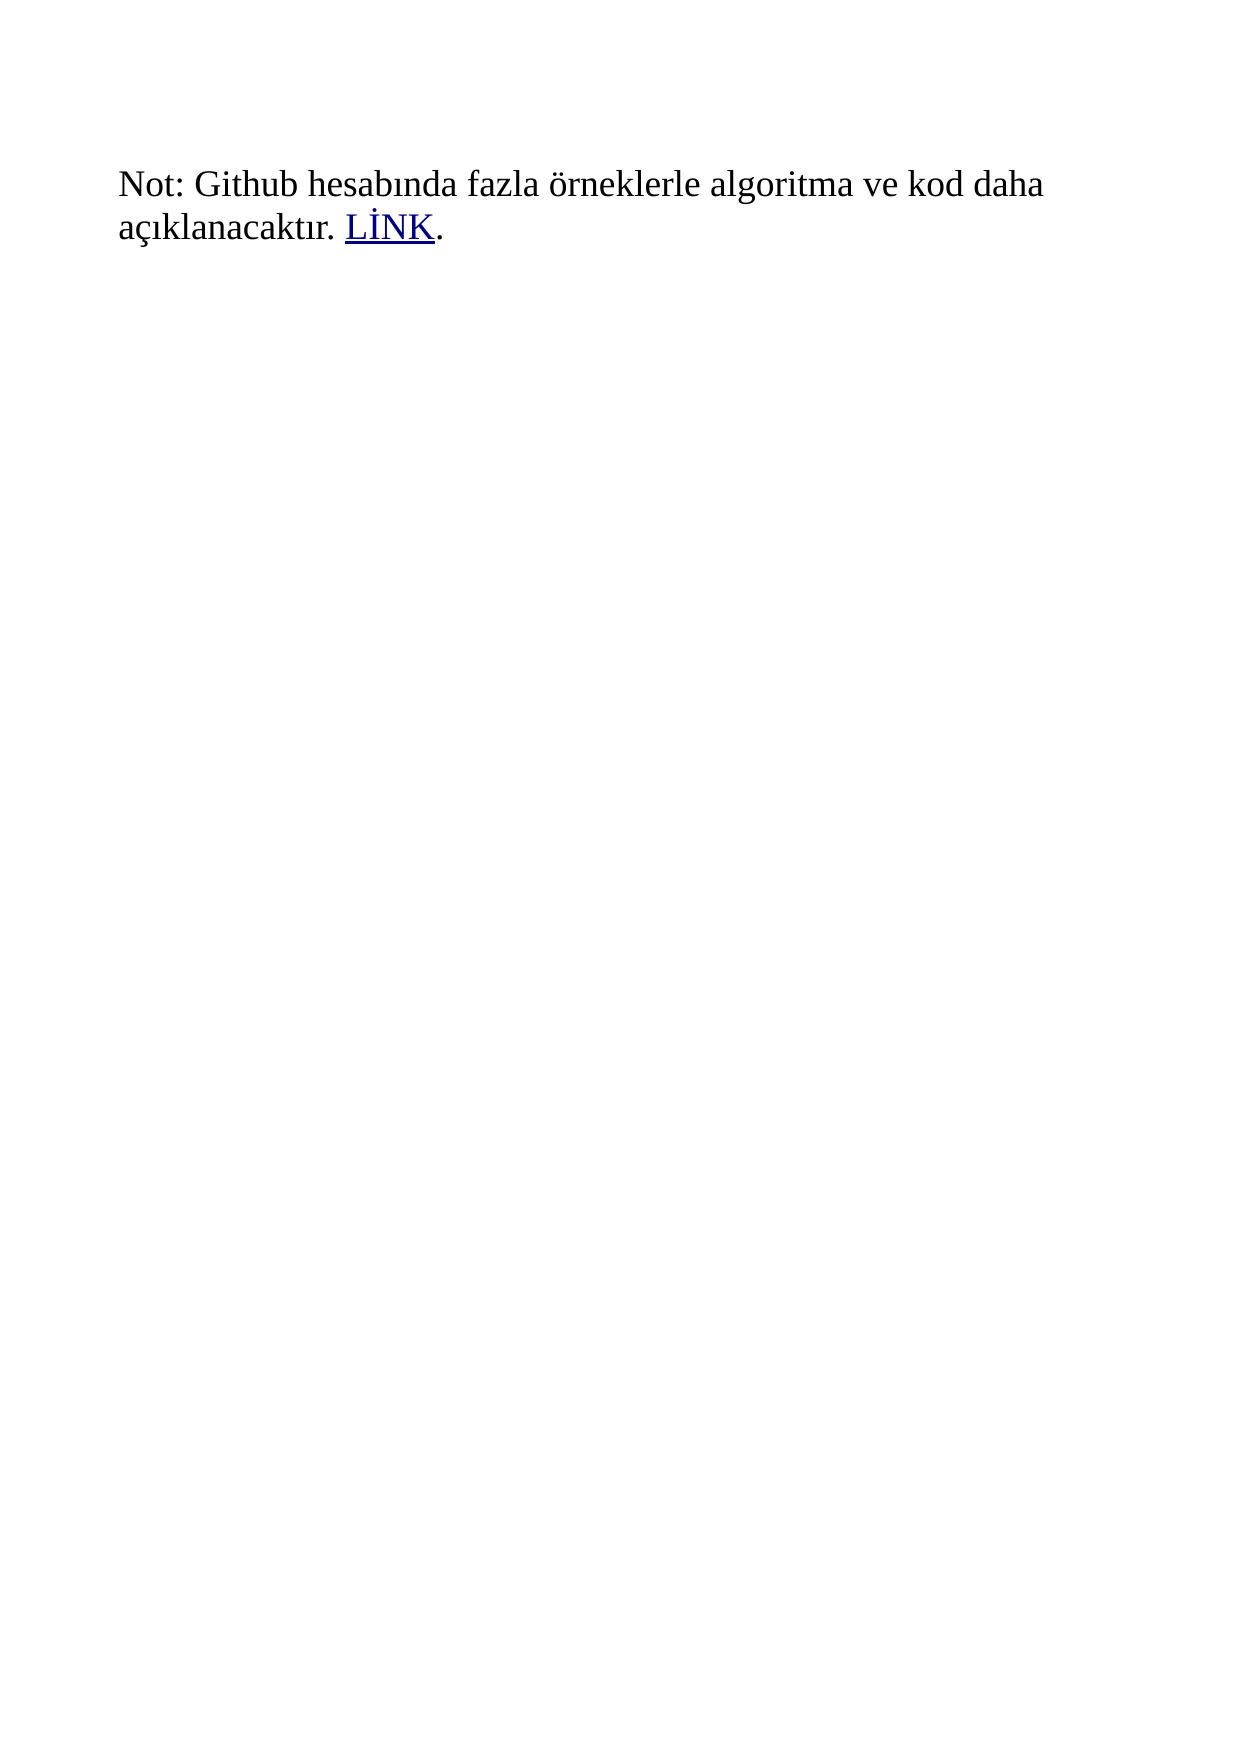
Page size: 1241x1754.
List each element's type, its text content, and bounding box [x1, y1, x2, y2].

text Not: Github hesabında fazla örneklerle algoritma ve kod daha açıklanacaktır. LİNK. [118, 161, 1122, 247]
